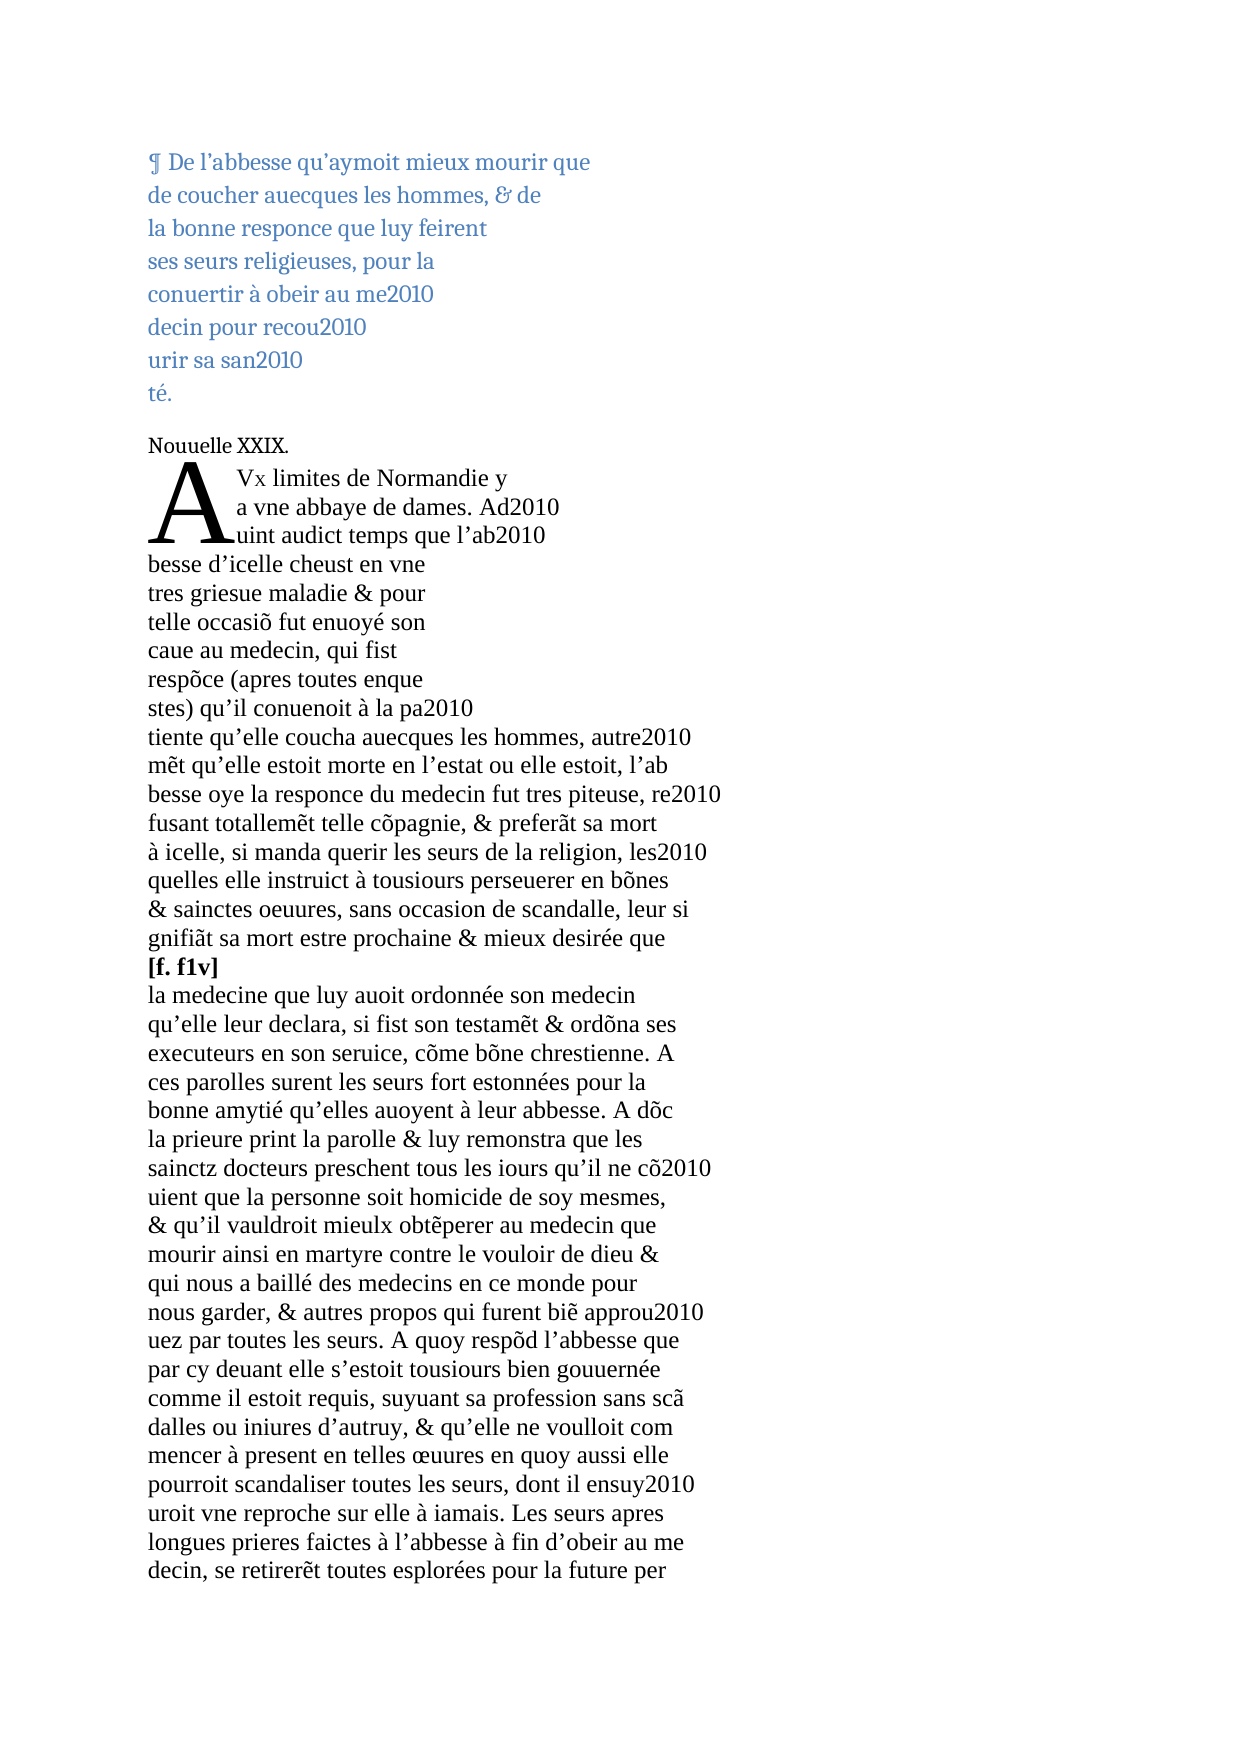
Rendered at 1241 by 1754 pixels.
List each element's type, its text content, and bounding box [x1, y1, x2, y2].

text AVx limites de Normandie y a vne abbaye de dames. Ad2010 uint audict temps que l’ab2010 besse d’icelle cheust en vne tres griesue maladie & pour telle occasiõ fut enuoyé son caue au medecin, qui fist respõce (apres toutes enque stes) qu’il conuenoit à la pa2010 tiente qu’elle coucha auecques les hommes, autre2010 mẽt qu’elle estoit morte en l’estat ou elle estoit, l’ab besse oye la responce du medecin fut tres piteuse, re2010 fusant totallemẽt telle cõpagnie, & preferãt sa mort à icelle, si manda querir les seurs de la religion, les2010 quelles elle instruict à tousiours perseuerer en bõnes & sainctes oeuures, sans occasion de scandalle, leur si gnifiãt sa mort estre prochaine & mieux desirée que [f. f1v] la medecine que luy auoit ordonnée son medecin qu’elle leur declara, si fist son testamẽt & ordõna ses executeurs en son seruice, cõme bõne chrestienne. A ces parolles surent les seurs fort estonnées pour la bonne amytié qu’elles auoyent à leur abbesse. A dõc la prieure print la parolle & luy remonstra que les sainctz docteurs preschent tous les iours qu’il ne cõ2010 uient que la personne soit homicide de soy mesmes, & qu’il vauldroit mieulx obtẽperer au medecin que mourir ainsi en martyre contre le vouloir de dieu & qui nous a baillé des medecins en ce monde pour nous garder, & autres propos qui furent biẽ approu2010 uez par toutes les seurs. A quoy respõd l’abbesse que par cy deuant elle s’estoit tousiours bien gouuernée comme il estoit requis, suyuant sa profession sans scã dalles ou iniures d’autruy, & qu’elle ne voulloit com mencer à present en telles œuures en quoy aussi elle pourroit scandaliser toutes les seurs, dont il ensuy2010 uroit vne reproche sur elle à iamais. Les seurs apres longues prieres faictes à l’abbesse à fin d’obeir au me decin, se retirerẽt toutes esplorées pour la future per [148, 463, 1093, 1584]
subtitle Nouuelle XXIX. [148, 433, 1093, 459]
subtitle ¶ De l’abbesse qu’aymoit mieux mourir que de coucher auecques les hommes, & de la bonne responce que luy feirent ses seurs religieuses, pour la conuertir à obeir au me2010 decin pour recou2010 urir sa san2010 té. [148, 148, 1093, 407]
